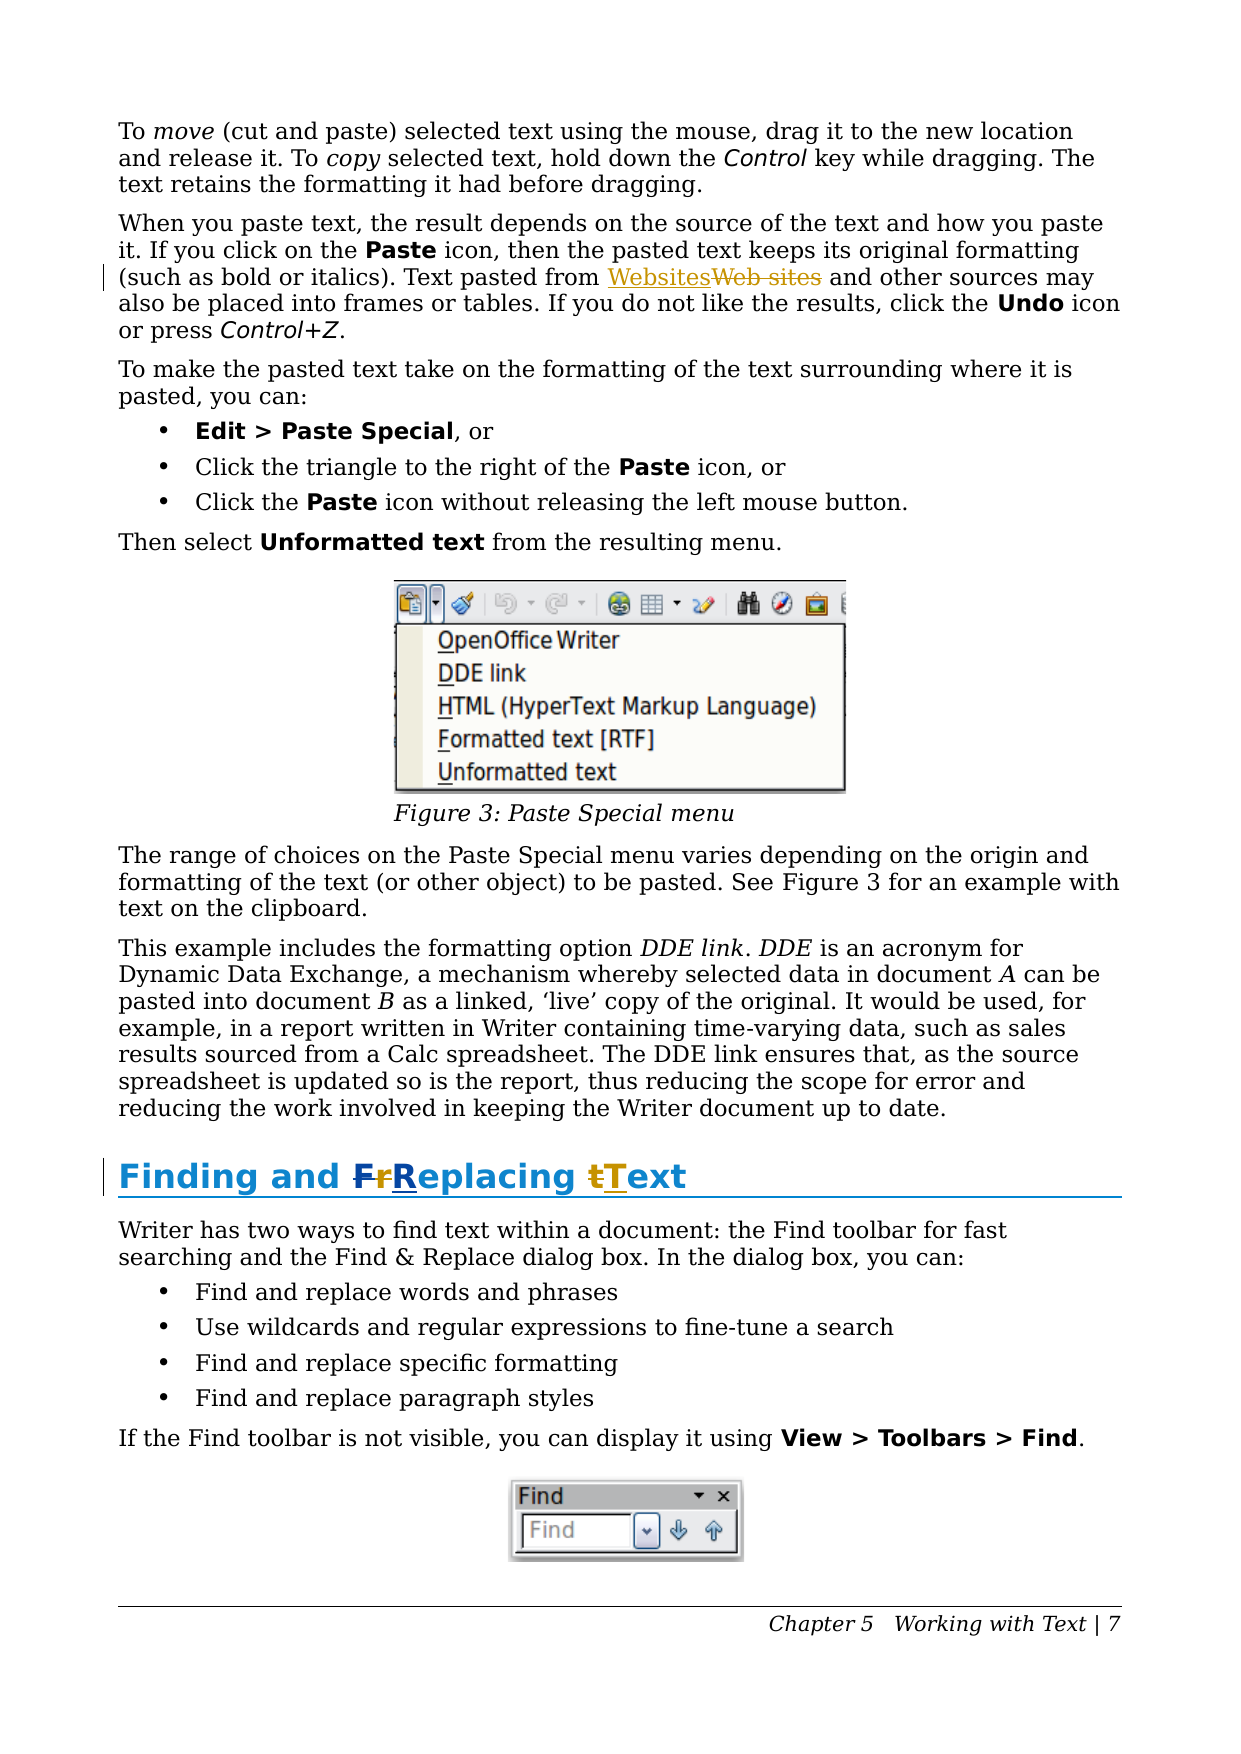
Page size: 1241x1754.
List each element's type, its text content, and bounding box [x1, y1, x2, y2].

subtitle Finding and Replacing Text [118, 1157, 1122, 1196]
text The range of choices on the Paste Special menu varies depending on the origin and formatting of the text (or other object) to be pasted. See Figure 3 for an example with text on the clipboard. [118, 842, 1122, 922]
text Then select Unformatted text from the resulting menu. [118, 529, 1122, 555]
picture [393, 580, 847, 794]
list Use wildcards and regular expressions to fine-tune a search [156, 1312, 1122, 1342]
list Find and replace paragraph styles [156, 1383, 1122, 1412]
text If the Find toolbar is not visible, you can display it using View > Toolbars > Find. [118, 1425, 1122, 1452]
list Edit > Paste Special, or [156, 416, 1122, 445]
list Find and replace words and phrases [156, 1277, 1122, 1306]
list Writer has two ways to find text within a document: the Find toolbar for fast searching and the Find & Replace dialog box. In the dialog box, you can: [118, 1217, 1122, 1271]
text To move (cut and paste) selected text using the mouse, drag it to the new location and release it. To copy selected text, hold down the Control key while dragging. The text retains the formatting it had before dragging. [118, 118, 1122, 198]
list Find and replace specific formatting [156, 1348, 1122, 1377]
text Figure 3: Paste Special menu [394, 800, 846, 827]
text When you paste text, the result depends on the source of the text and how you paste it. If you click on the Paste icon, then the pasted text keeps its original formatting (such as bold or italics). Text pasted from Websites and other sources may also be placed into frames or tables. If you do not like the results, click the Undo icon or press Control+Z. [118, 211, 1122, 344]
list Click the Paste icon without releasing the left mouse button. [156, 487, 1122, 516]
picture [507, 1476, 745, 1562]
list Click the triangle to the right of the Paste icon, or [156, 452, 1122, 481]
text This example includes the formatting option DDE link. DDE is an acronym for Dynamic Data Exchange, a mechanism whereby selected data in document A can be pasted into document B as a linked, ‘live’ copy of the original. It would be used, for example, in a report written in Writer containing time‑varying data, such as sales results sourced from a Calc spreadsheet. The DDE link ensures that, as the source spreadsheet is updated so is the report, thus reducing the scope for error and reducing the work involved in keeping the Writer document up to date. [118, 935, 1122, 1121]
list To make the pasted text take on the formatting of the text surrounding where it is pasted, you can: [118, 356, 1122, 410]
